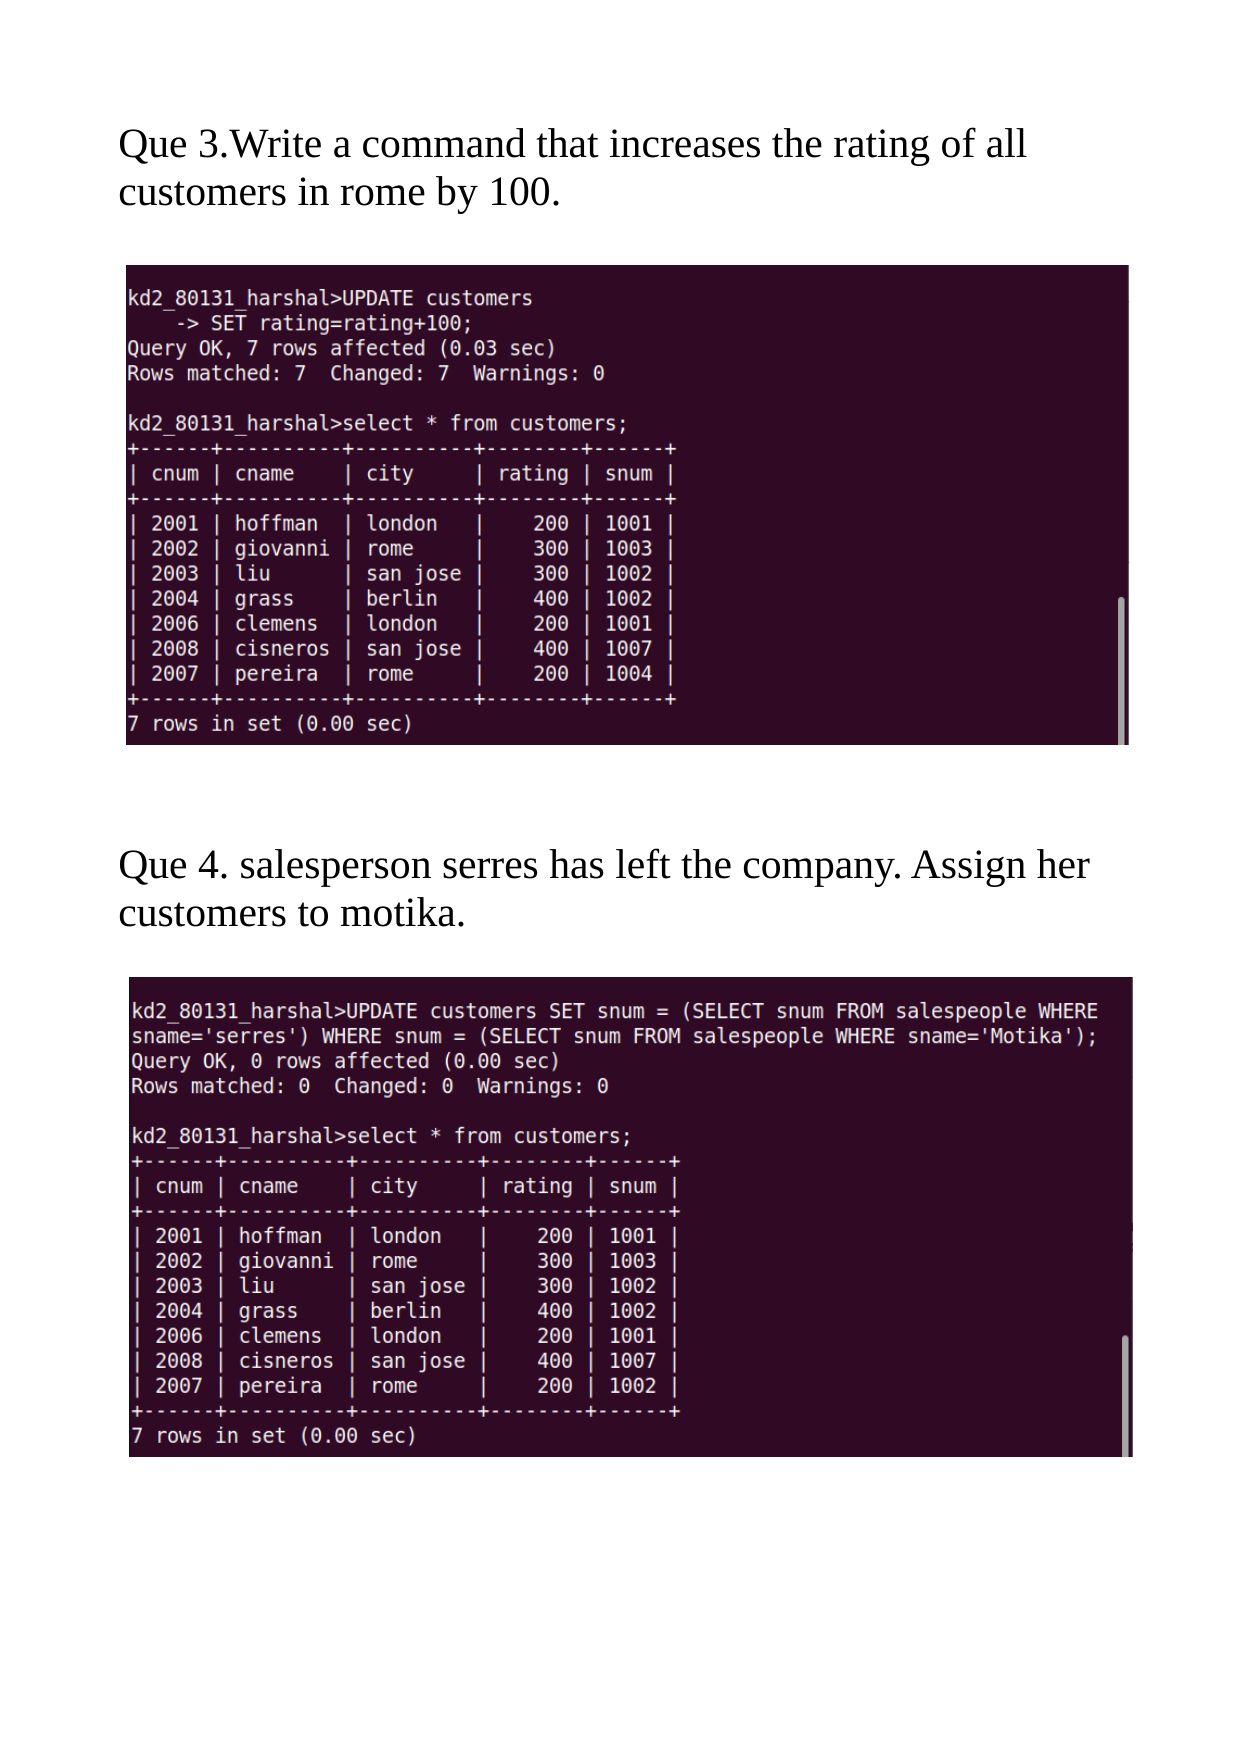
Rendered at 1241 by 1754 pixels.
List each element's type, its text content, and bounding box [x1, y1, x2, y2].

picture [126, 265, 1130, 745]
text Que 3.Write a command that increases the rating of all customers in rome by 100. [118, 118, 1122, 214]
picture [129, 977, 1133, 1457]
text Que 4. salesperson serres has left the company. Assign her customers to motika. [118, 840, 1122, 936]
